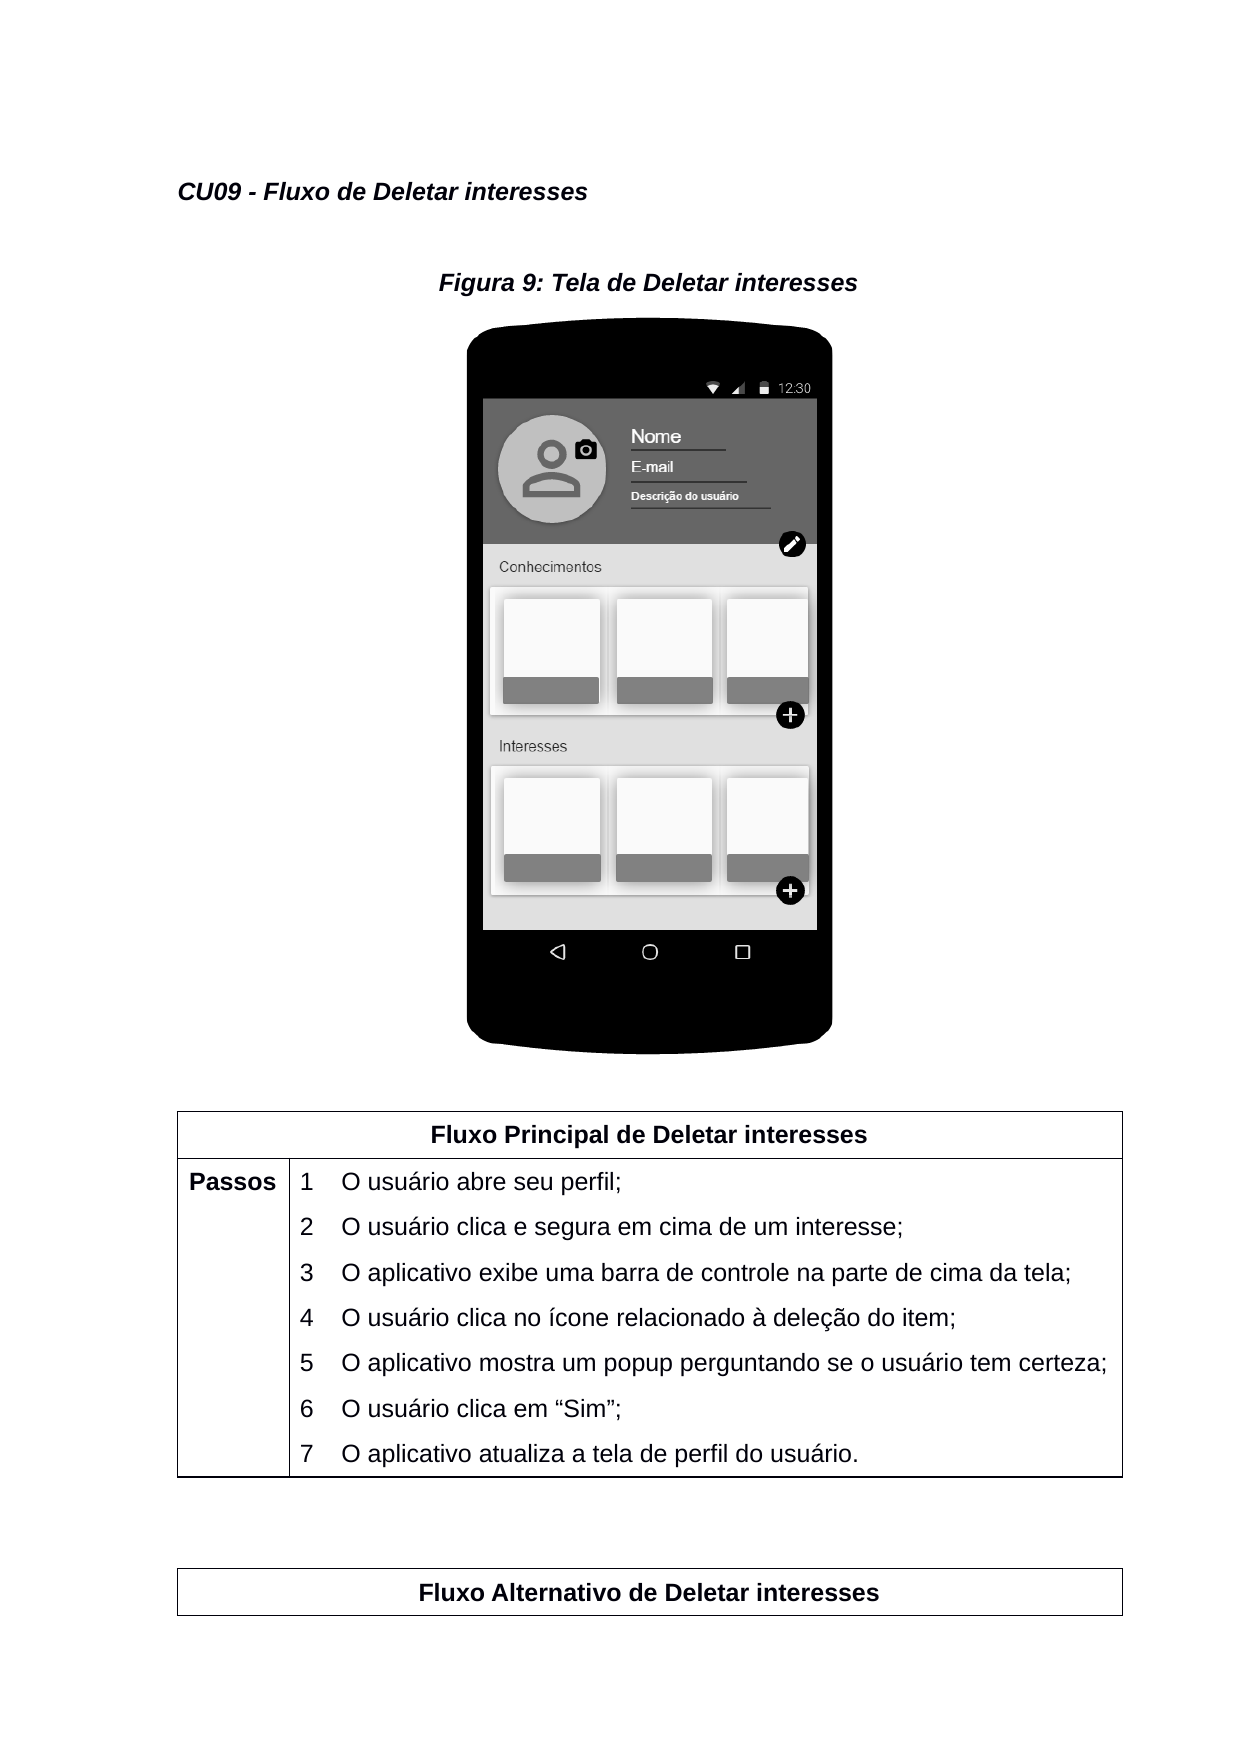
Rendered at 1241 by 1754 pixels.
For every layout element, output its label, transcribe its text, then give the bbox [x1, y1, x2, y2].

table_header Fluxo Principal de Deletar interesses [178, 1112, 1122, 1157]
table_header Fluxo Alternativo de Deletar interesses [178, 1569, 1122, 1615]
text CU09 - Fluxo de Deletar interesses [177, 177, 1122, 206]
table_cell O usuário abre seu perfil; O usuário clica e segura em cima de um interesse; O aplicativo exibe uma barra de controle na parte de cima da tela; O usuário clica no ícone relacionado à deleção do item; O aplicativo mostra um popup perguntando se o usuário tem certeza; O usuário clica em “Sim”; O aplicativo atualiza a tela de perfil do usuário. [290, 1159, 1122, 1476]
table_cell Passos [178, 1159, 289, 1476]
picture [466, 313, 833, 1056]
text Figura 9: Tela de Deletar interesses [177, 268, 1122, 297]
